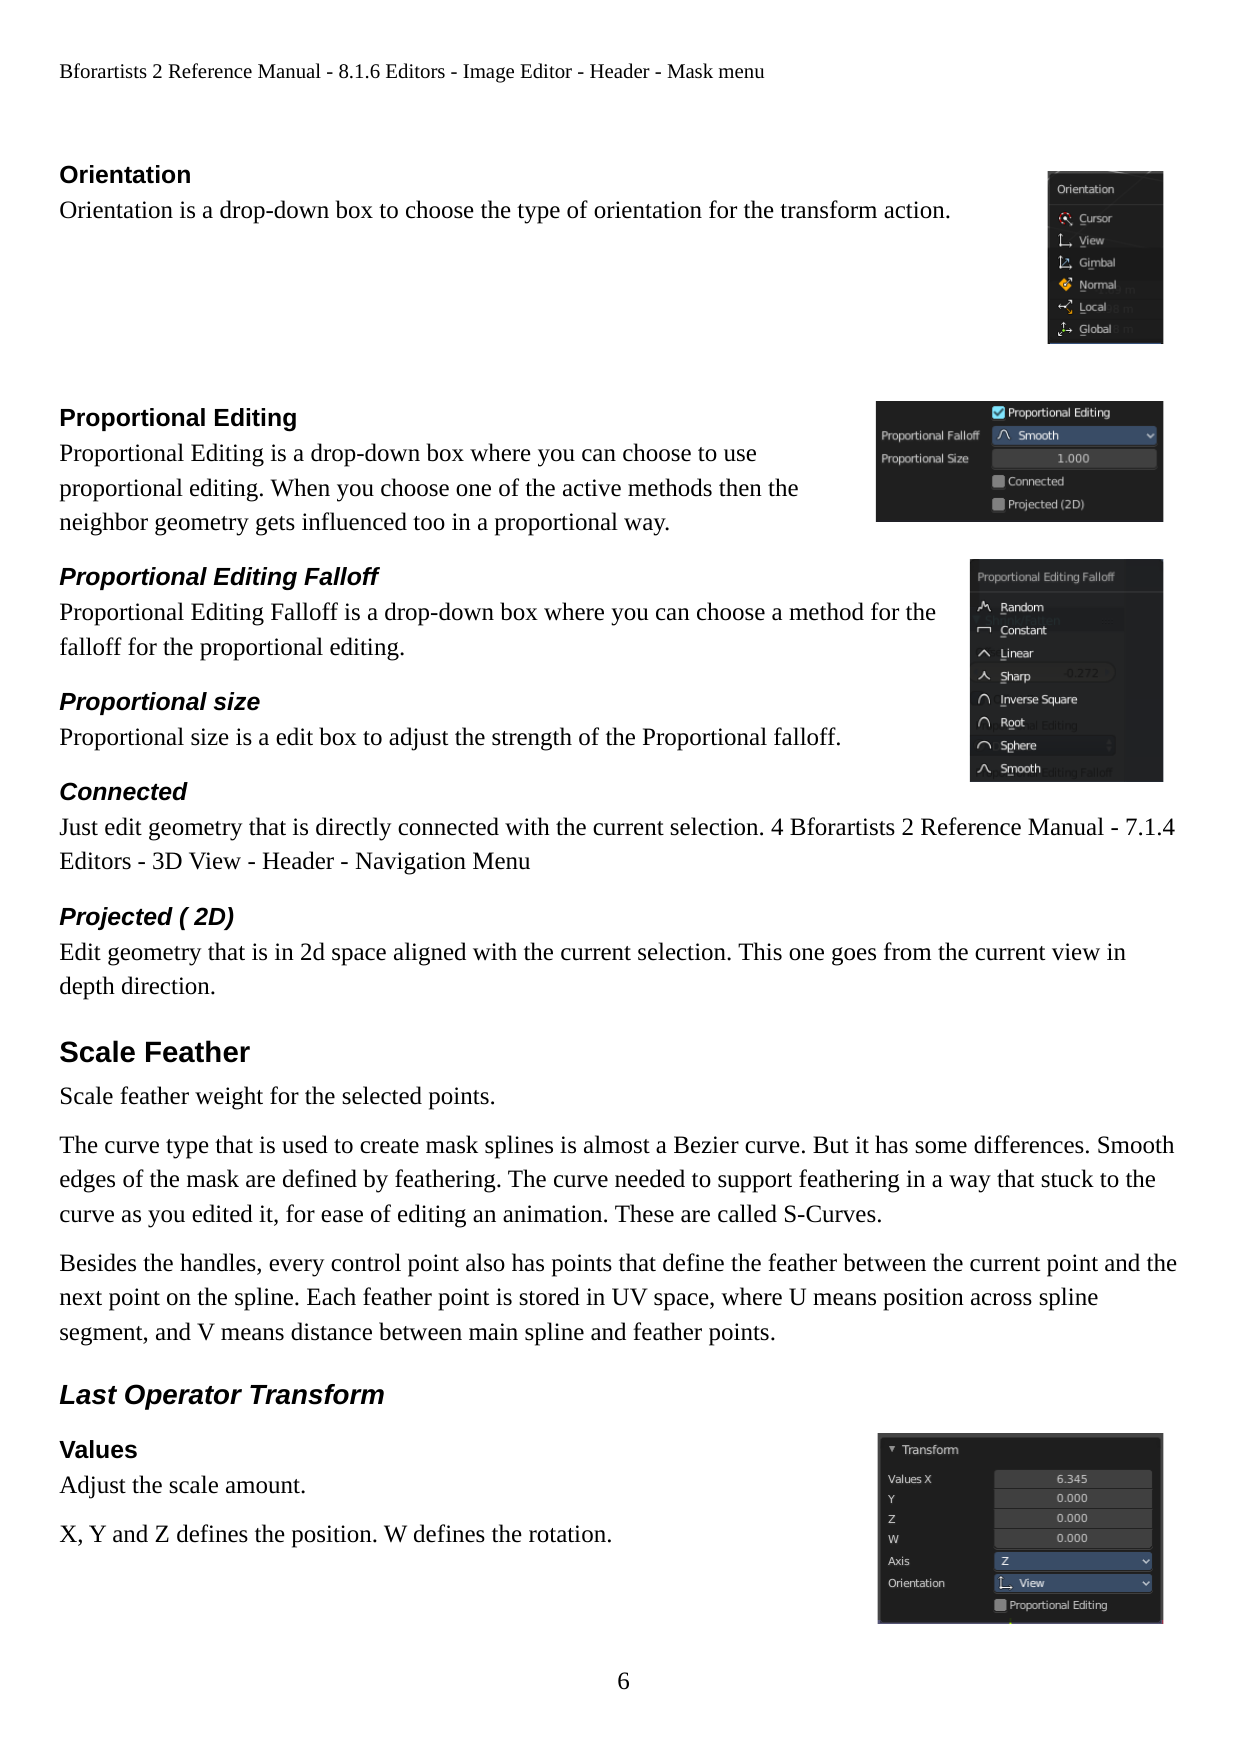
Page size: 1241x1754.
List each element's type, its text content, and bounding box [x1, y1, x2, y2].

subtitle [1164, 403, 1181, 432]
subtitle Projected ( 2D) [59, 902, 1181, 930]
text The curve type that is used to create mask splines is almost a Bezier curve. But it has some differences. Smooth edges of the mask are defined by feathering. The curve needed to support feathering in a way that stuck to the curve as you edited it, for ease of editing an animation. These are called S-Curves. [59, 1130, 1181, 1228]
picture [877, 1433, 1164, 1624]
subtitle Last Operator Transform [59, 1378, 1181, 1410]
text Scale feather weight for the selected points. [59, 1081, 1181, 1110]
subtitle Proportional Editing [59, 403, 875, 432]
subtitle [1164, 687, 1181, 716]
subtitle Proportional Editing Falloff [59, 562, 969, 591]
subtitle Orientation [59, 160, 1181, 188]
subtitle Proportional size [59, 687, 969, 716]
text Just edit geometry that is directly connected with the current selection. 4 Bforartists 2 Reference Manual - 7.1.4 Editors - 3D View - Header - Navigation Menu [59, 812, 1181, 875]
subtitle Connected [59, 777, 1181, 806]
text Adjust the scale amount. [59, 1470, 877, 1499]
picture [1047, 171, 1164, 344]
text Edit geometry that is in 2d space aligned with the current selection. This one goes from the current view in depth direction. [59, 937, 1181, 1000]
text Proportional Editing is a drop-down box where you can choose to use proportional editing. When you choose one of the active methods then the neighbor geometry gets influenced too in a proportional way. [59, 438, 1181, 536]
picture [969, 559, 1164, 782]
text Proportional size is a edit box to adjust the strength of the Proportional falloff. [59, 722, 969, 751]
text [1164, 1470, 1181, 1499]
text Besides the handles, every control point also has points that define the feather between the current point and the next point on the spline. Each feather point is stored in UV space, where U means position across spline segment, and V means distance between main spline and feather points. [59, 1248, 1181, 1346]
subtitle [1164, 1435, 1181, 1464]
subtitle Values [59, 1435, 877, 1464]
text Orientation is a drop-down box to choose the type of orientation for the transform action. [59, 195, 1047, 223]
text Proportional Editing Falloff is a drop-down box where you can choose a method for the falloff for the proportional editing. [59, 597, 969, 661]
picture [875, 401, 1164, 522]
subtitle Scale Feather [59, 1035, 1181, 1068]
text X, Y and Z defines the position. W defines the rotation. [59, 1519, 877, 1548]
